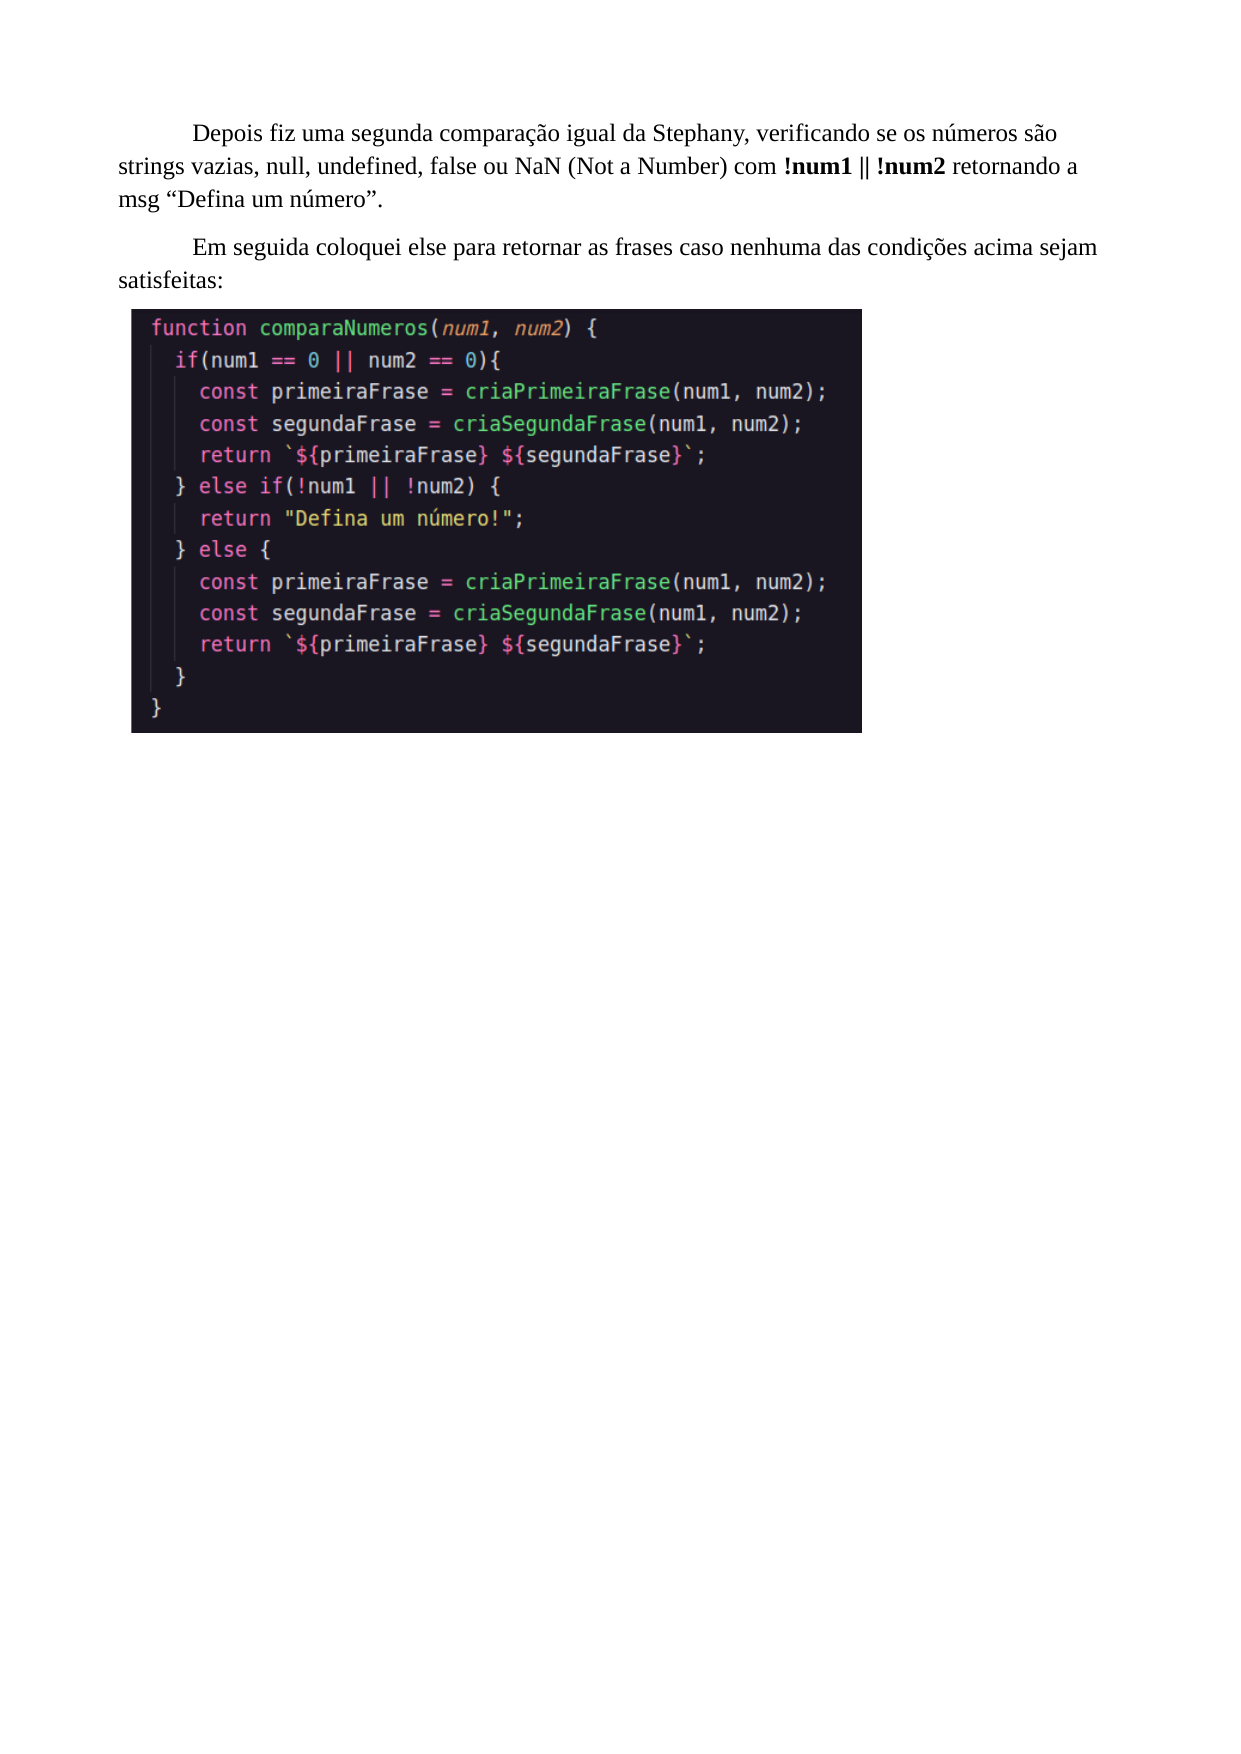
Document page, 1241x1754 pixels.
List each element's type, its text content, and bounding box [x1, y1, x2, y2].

text Em seguida coloquei else para retornar as frases caso nenhuma das condições acima sejam satisfeitas: [118, 232, 1122, 293]
text Depois fiz uma segunda comparação igual da Stephany, verificando se os números são strings vazias, null, undefined, false ou NaN (Not a Number) com !num1 || !num2 retornando a msg “Defina um número”. [118, 118, 1122, 213]
picture [131, 309, 862, 733]
